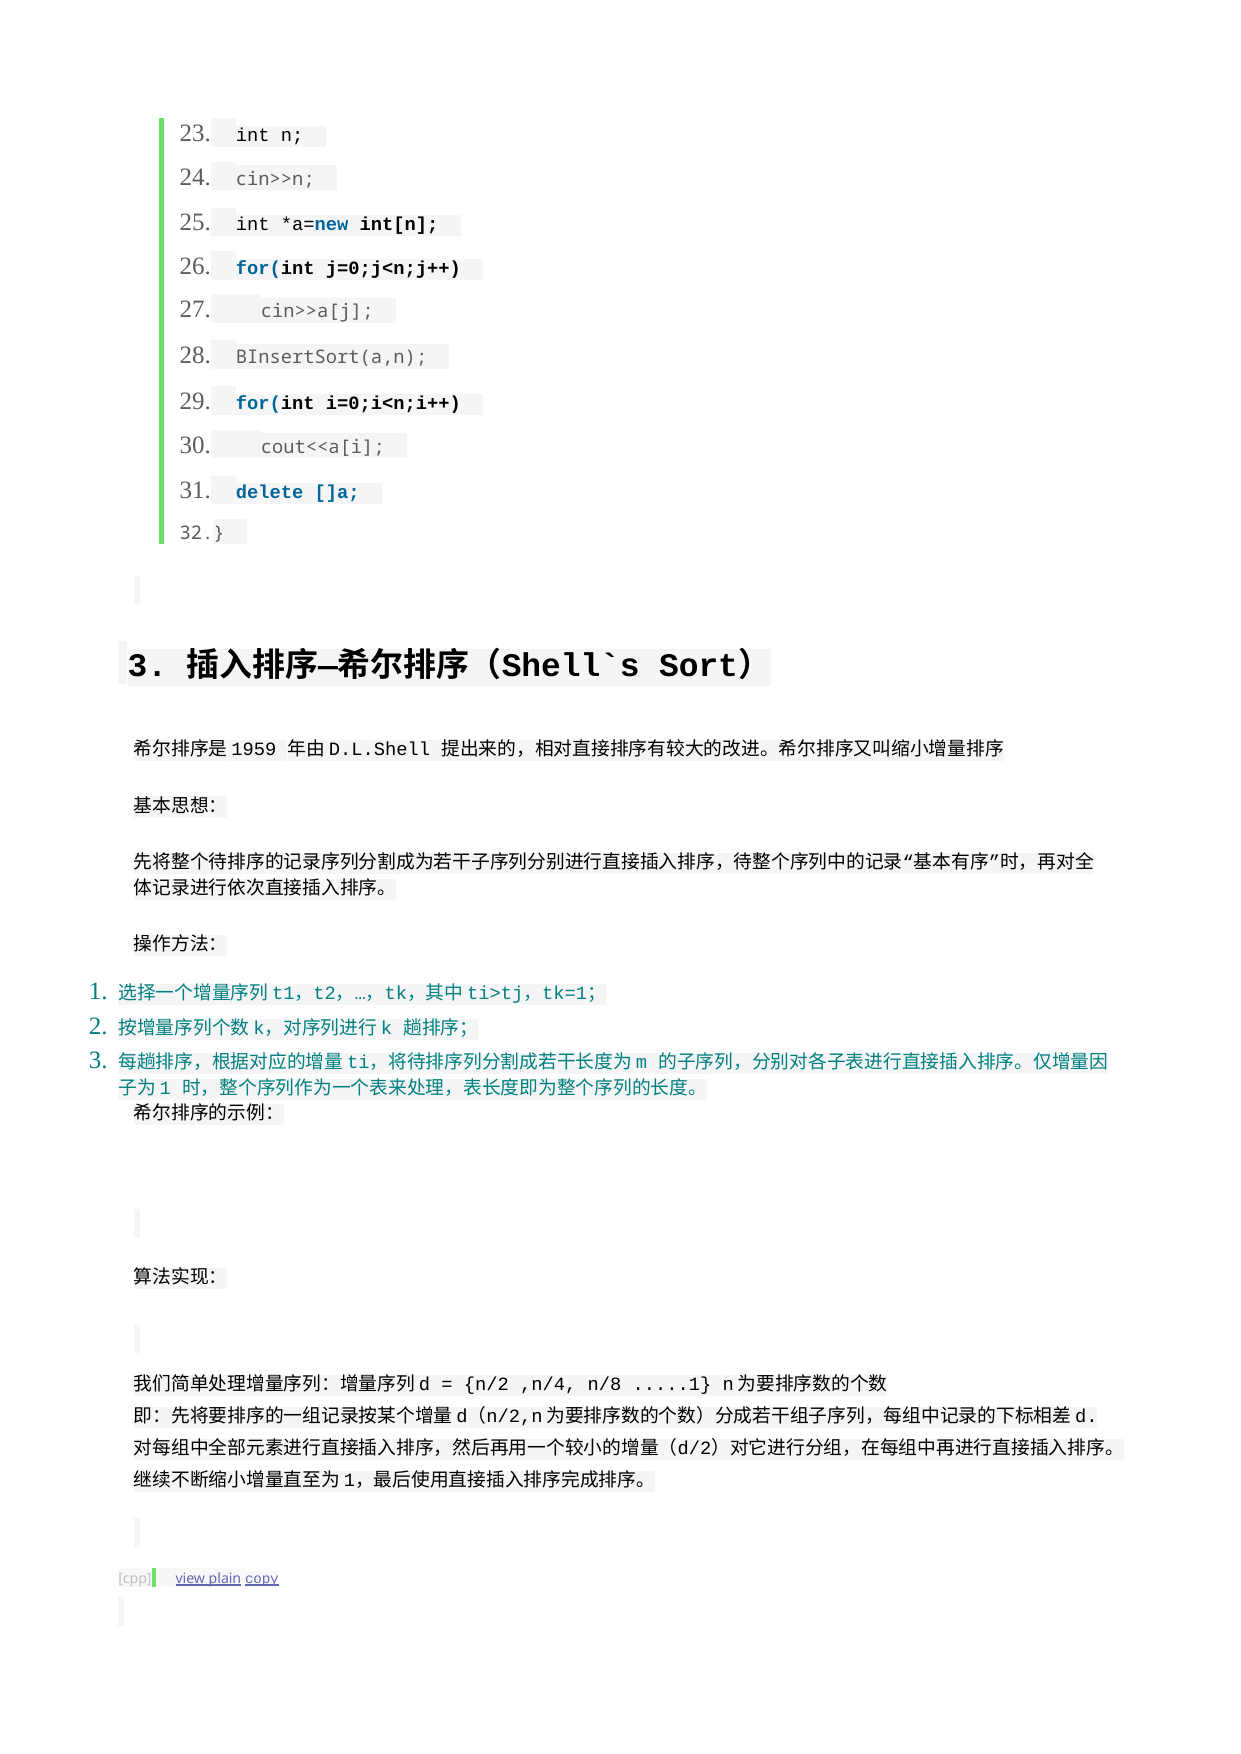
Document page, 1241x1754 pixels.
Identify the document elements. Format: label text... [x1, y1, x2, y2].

list int *a=new int[n]; [164, 207, 1122, 236]
text [cpp] [118, 1568, 152, 1587]
subtitle 3. 插入排序—希尔排序（Shell`s Sort） [118, 641, 1122, 686]
text 操作方法： [134, 935, 1106, 956]
list cin>>n; [164, 162, 1122, 190]
list 按增量序列个数k，对序列进行k 趟排序； [118, 1011, 1122, 1040]
list int n; [164, 118, 1122, 147]
list cin>>a[j]; [164, 294, 1122, 323]
text 基本思想： [134, 796, 1106, 818]
text 希尔排序是1959 年由D.L.Shell 提出来的，相对直接排序有较大的改进。希尔排序又叫缩小增量排序 [134, 740, 1106, 761]
text 希尔排序的示例： [134, 1104, 1106, 1125]
text view plain copy [156, 1568, 1106, 1587]
list 每趟排序，根据对应的增量ti，将待排序列分割成若干长度为m 的子序列，分别对各子表进行直接插入排序。仅增量因子为1 时，整个序列作为一个表来处理，表长度即为整个序列的长度。 [118, 1046, 1122, 1100]
list for(int i=0;i<n;i++) [164, 386, 1122, 415]
list BInsertSort(a,n); [164, 340, 1122, 369]
list cout<<a[i]; [164, 430, 1122, 458]
text 算法实现： [134, 1268, 1106, 1289]
list 选择一个增量序列t1，t2，…，tk，其中ti>tj，tk=1； [118, 976, 1122, 1005]
list } [164, 519, 1122, 544]
text 即：先将要排序的一组记录按某个增量d（n/2,n为要排序数的个数）分成若干组子序列，每组中记录的下标相差d.对每组中全部元素进行直接插入排序，然后再用一个较小的增量（d/2）对它进行分组，在每组中再进行直接插入排序。继续不断缩小增量直至为1，最后使用直接插入排序完成排序。 [134, 1407, 1106, 1492]
text 先将整个待排序的记录序列分割成为若干子序列分别进行直接插入排序，待整个序列中的记录“基本有序”时，再对全体记录进行依次直接插入排序。 [134, 853, 1106, 900]
list delete []a; [164, 476, 1122, 504]
list for(int j=0;j<n;j++) [164, 251, 1122, 280]
text 我们简单处理增量序列：增量序列d = {n/2 ,n/4, n/8 .....1} n为要排序数的个数 [134, 1375, 1106, 1396]
